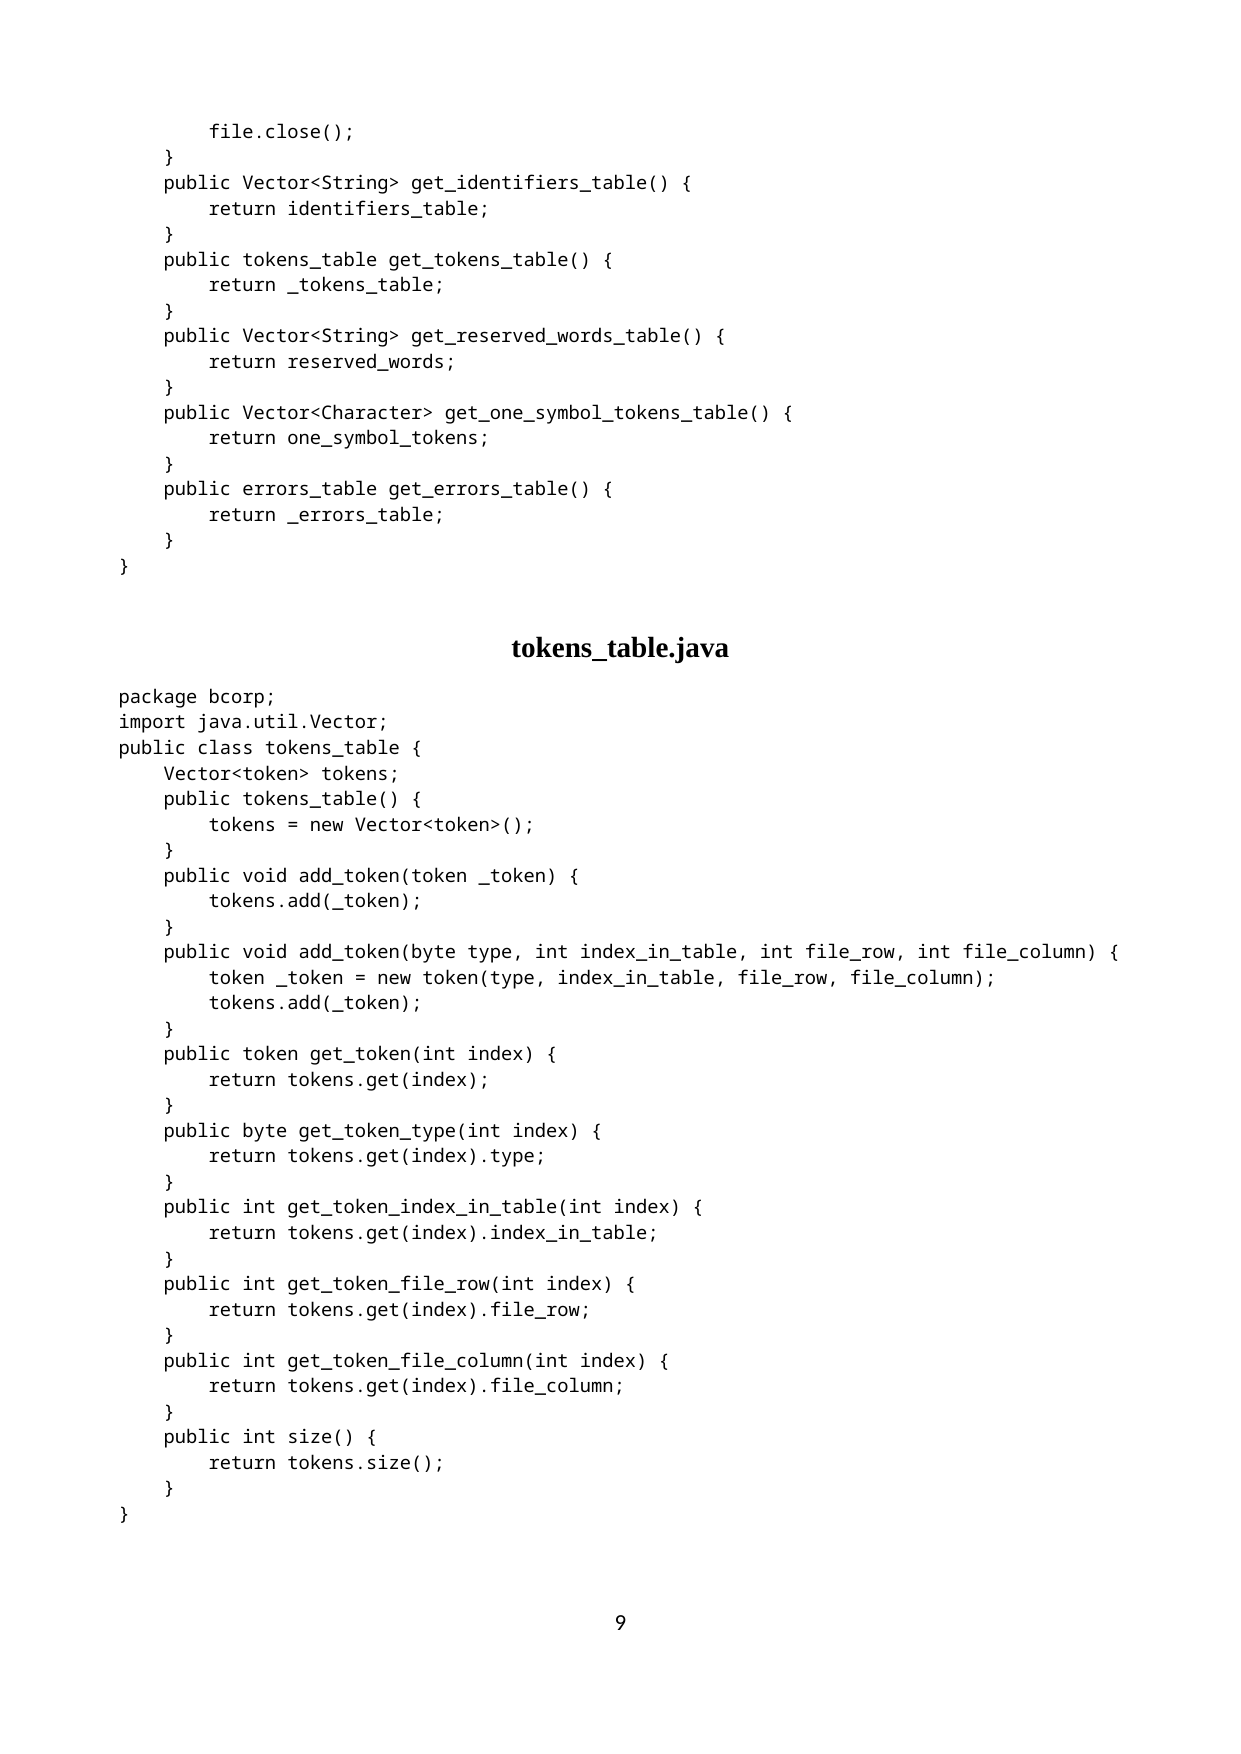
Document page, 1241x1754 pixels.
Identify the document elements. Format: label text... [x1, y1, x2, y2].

text public byte get_token_type(int index) { [118, 1117, 1122, 1143]
text public int get_token_file_row(int index) { [118, 1270, 1122, 1296]
text public class tokens_table { [118, 734, 1122, 760]
text } [118, 297, 1122, 322]
text } [118, 1015, 1122, 1041]
text return tokens.size(); [118, 1449, 1122, 1474]
text } [118, 552, 1122, 578]
text return _tokens_table; [118, 271, 1122, 297]
text } [118, 220, 1122, 246]
text public void add_token(byte type, int index_in_table, int file_row, int file_column) { [118, 938, 1122, 964]
text return tokens.get(index).index_in_table; [118, 1219, 1122, 1245]
text } [118, 527, 1122, 552]
text } [118, 1245, 1122, 1270]
text } [118, 1474, 1122, 1500]
text } [118, 1321, 1122, 1347]
text public Vector<String> get_reserved_words_table() { [118, 322, 1122, 348]
text public Vector<Character> get_one_symbol_tokens_table() { [118, 399, 1122, 424]
text } [118, 836, 1122, 862]
text return _errors_table; [118, 501, 1122, 527]
text } [118, 450, 1122, 476]
text } [118, 1398, 1122, 1423]
text return tokens.get(index); [118, 1066, 1122, 1092]
text return tokens.get(index).type; [118, 1143, 1122, 1168]
text public token get_token(int index) { [118, 1041, 1122, 1066]
text public int get_token_file_column(int index) { [118, 1347, 1122, 1372]
text } [118, 1500, 1122, 1526]
text public int get_token_index_in_table(int index) { [118, 1194, 1122, 1219]
text tokens_table.java [118, 631, 1122, 664]
text Vector<token> tokens; [118, 760, 1122, 785]
text package bcorp; [118, 683, 1122, 709]
text return tokens.get(index).file_column; [118, 1372, 1122, 1398]
text } [118, 913, 1122, 938]
text return one_symbol_tokens; [118, 424, 1122, 450]
text return reserved_words; [118, 348, 1122, 373]
text token _token = new token(type, index_in_table, file_row, file_column); [118, 964, 1122, 989]
text public Vector<String> get_identifiers_table() { [118, 169, 1122, 195]
text } [118, 1092, 1122, 1117]
text file.close(); [118, 118, 1122, 144]
text return tokens.get(index).file_row; [118, 1296, 1122, 1321]
text public tokens_table get_tokens_table() { [118, 246, 1122, 271]
text return identifiers_table; [118, 195, 1122, 220]
text } [118, 144, 1122, 169]
text tokens = new Vector<token>(); [118, 811, 1122, 836]
text tokens.add(_token); [118, 989, 1122, 1015]
text } [118, 1168, 1122, 1194]
text public void add_token(token _token) { [118, 862, 1122, 887]
text import java.util.Vector; [118, 709, 1122, 734]
text } [118, 373, 1122, 399]
text tokens.add(_token); [118, 887, 1122, 913]
text public errors_table get_errors_table() { [118, 476, 1122, 501]
text public tokens_table() { [118, 785, 1122, 811]
text public int size() { [118, 1423, 1122, 1449]
